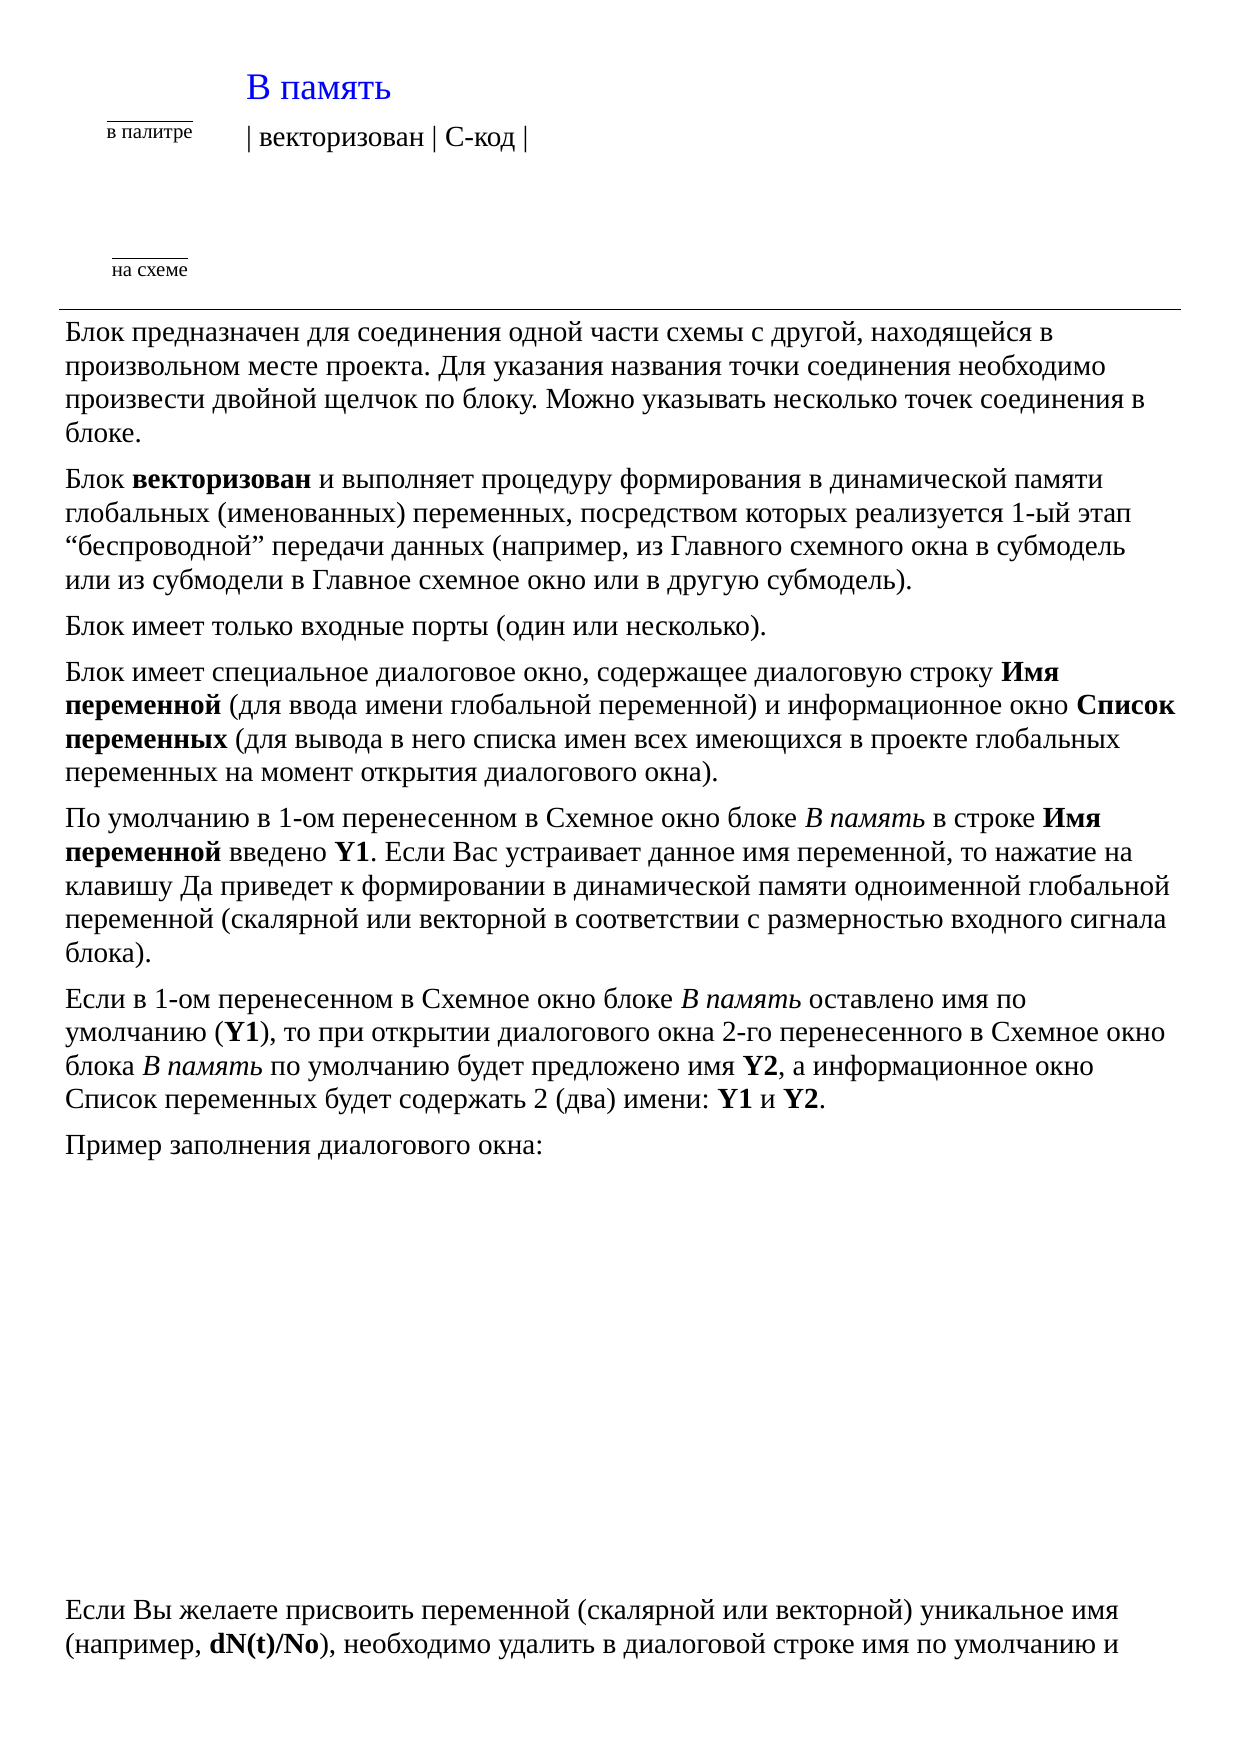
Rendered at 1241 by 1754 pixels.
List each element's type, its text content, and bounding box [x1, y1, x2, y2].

table_cell [240, 251, 1181, 309]
table_cell | векторизован | C-код | [240, 114, 1181, 171]
table_cell [240, 171, 1181, 251]
table_cell Блок предназначен для соединения одной части схемы с другой, находящейся в произвольном месте проекта. Для указания названия точки соединения необходимо произвести двойной щелчок по блоку. Можно указывать несколько точек соединения в блоке. Блок векторизован и выполняет процедуру формирования в динамической памяти глобальных (именованных) переменных, посредством которых реализуется 1-ый этап “беспроводной” передачи данных (например, из Главного схемного окна в субмодель или из субмодели в Главное схемное окно или в другую субмодель). Блок имеет только входные порты (один или несколько). Блок имеет специальное диалоговое окно, содержащее диалоговую строку Имя переменной (для ввода имени глобальной переменной) и информационное окно Список переменных (для вывода в него списка имен всех имеющихся в проекте глобальных переменных на момент открытия диалогового окна). По умолчанию в 1-ом перенесенном в Схемное окно блоке В память в строке Имя переменной введено Y1. Если Вас устраивает данное имя переменной, то нажатие на клавишу Да приведет к формировании в динамической памяти одноименной глобальной переменной (скалярной или векторной в соответствии с размерностью входного сигнала блока). Если в 1-ом перенесенном в Схемное окно блоке В память оставлено имя по умолчанию (Y1), то при открытии диалогового окна 2-го перенесенного в Схемное окно блока В память по умолчанию будет предложено имя Y2, а информационное окно Список переменных будет содержать 2 (два) имени: Y1 и Y2. Пример заполнения диалогового окна: Если Вы желаете присвоить переменной (скалярной или векторной) уникальное имя (например, dN(t)/No), необходимо удалить в диалоговой строке имя по умолчанию и [59, 310, 1181, 1665]
table_cell на схеме [59, 251, 240, 309]
table_header В память [240, 59, 1181, 114]
table_cell в палитре [59, 114, 240, 171]
table_header [59, 59, 240, 114]
table_cell [59, 171, 240, 251]
